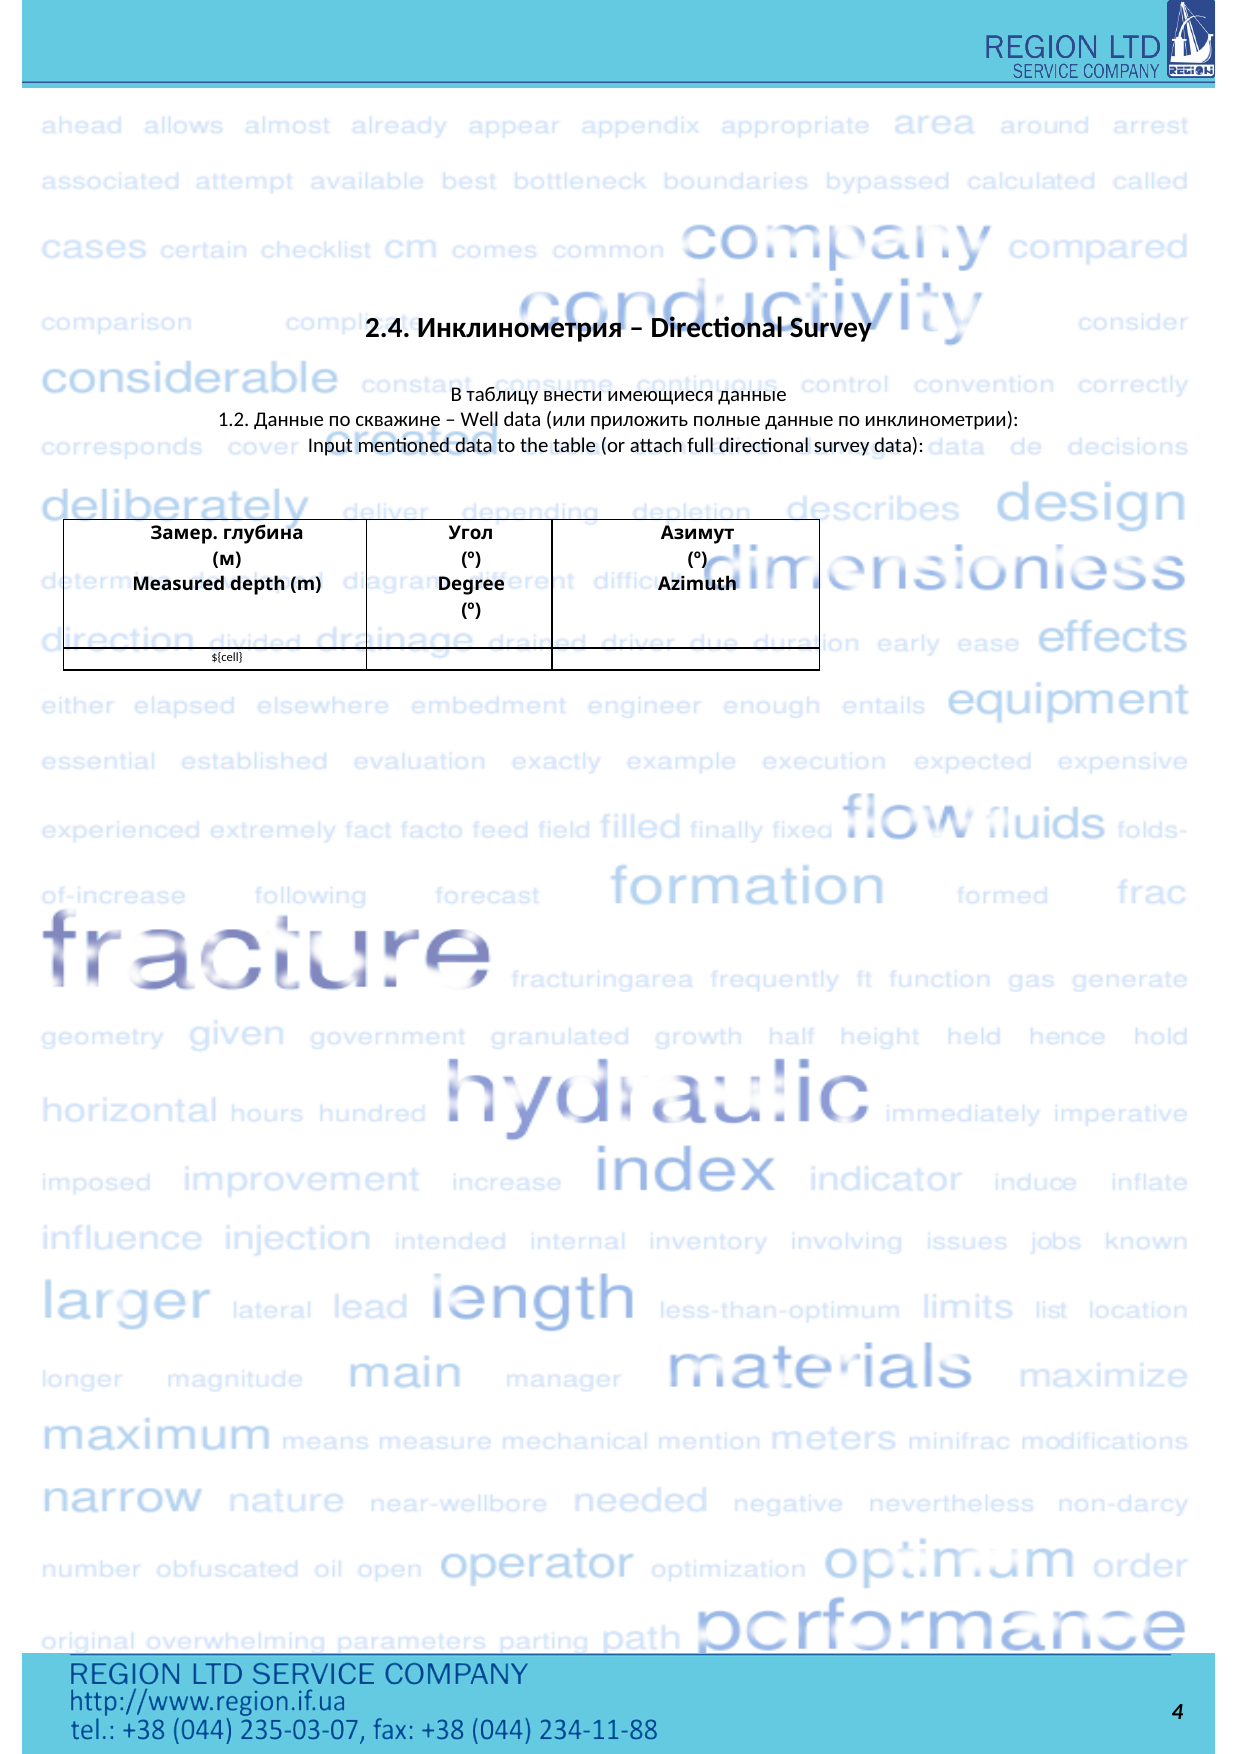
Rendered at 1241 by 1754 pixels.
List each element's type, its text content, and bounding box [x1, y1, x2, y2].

table_header Замер. глубина (м) Measured depth (m) [64, 520, 366, 647]
table_header Азимут (º) Azimuth [553, 520, 819, 647]
text Input mentioned data to the table (or attach full directional survey data): [22, 432, 1215, 457]
table_cell [553, 649, 819, 669]
table_cell @table:table-row [#list T4 as item] @table:table-cell [#list item as cell] @/table:table-cell [/#list] @/table:table-row [/#list]${cell} [64, 649, 366, 669]
picture [21, 0, 1216, 1754]
text В таблицу внести имеющиеся данные [22, 381, 1215, 407]
text 1.2. Данные по скважине – Well data (или приложить полные данные по инклинометрии): [22, 407, 1215, 432]
table_header Угол (º) Degree (º) [367, 520, 551, 647]
subtitle 2.4. Инклинометрия – Directional Survey [22, 309, 1215, 344]
table_cell [367, 649, 551, 669]
